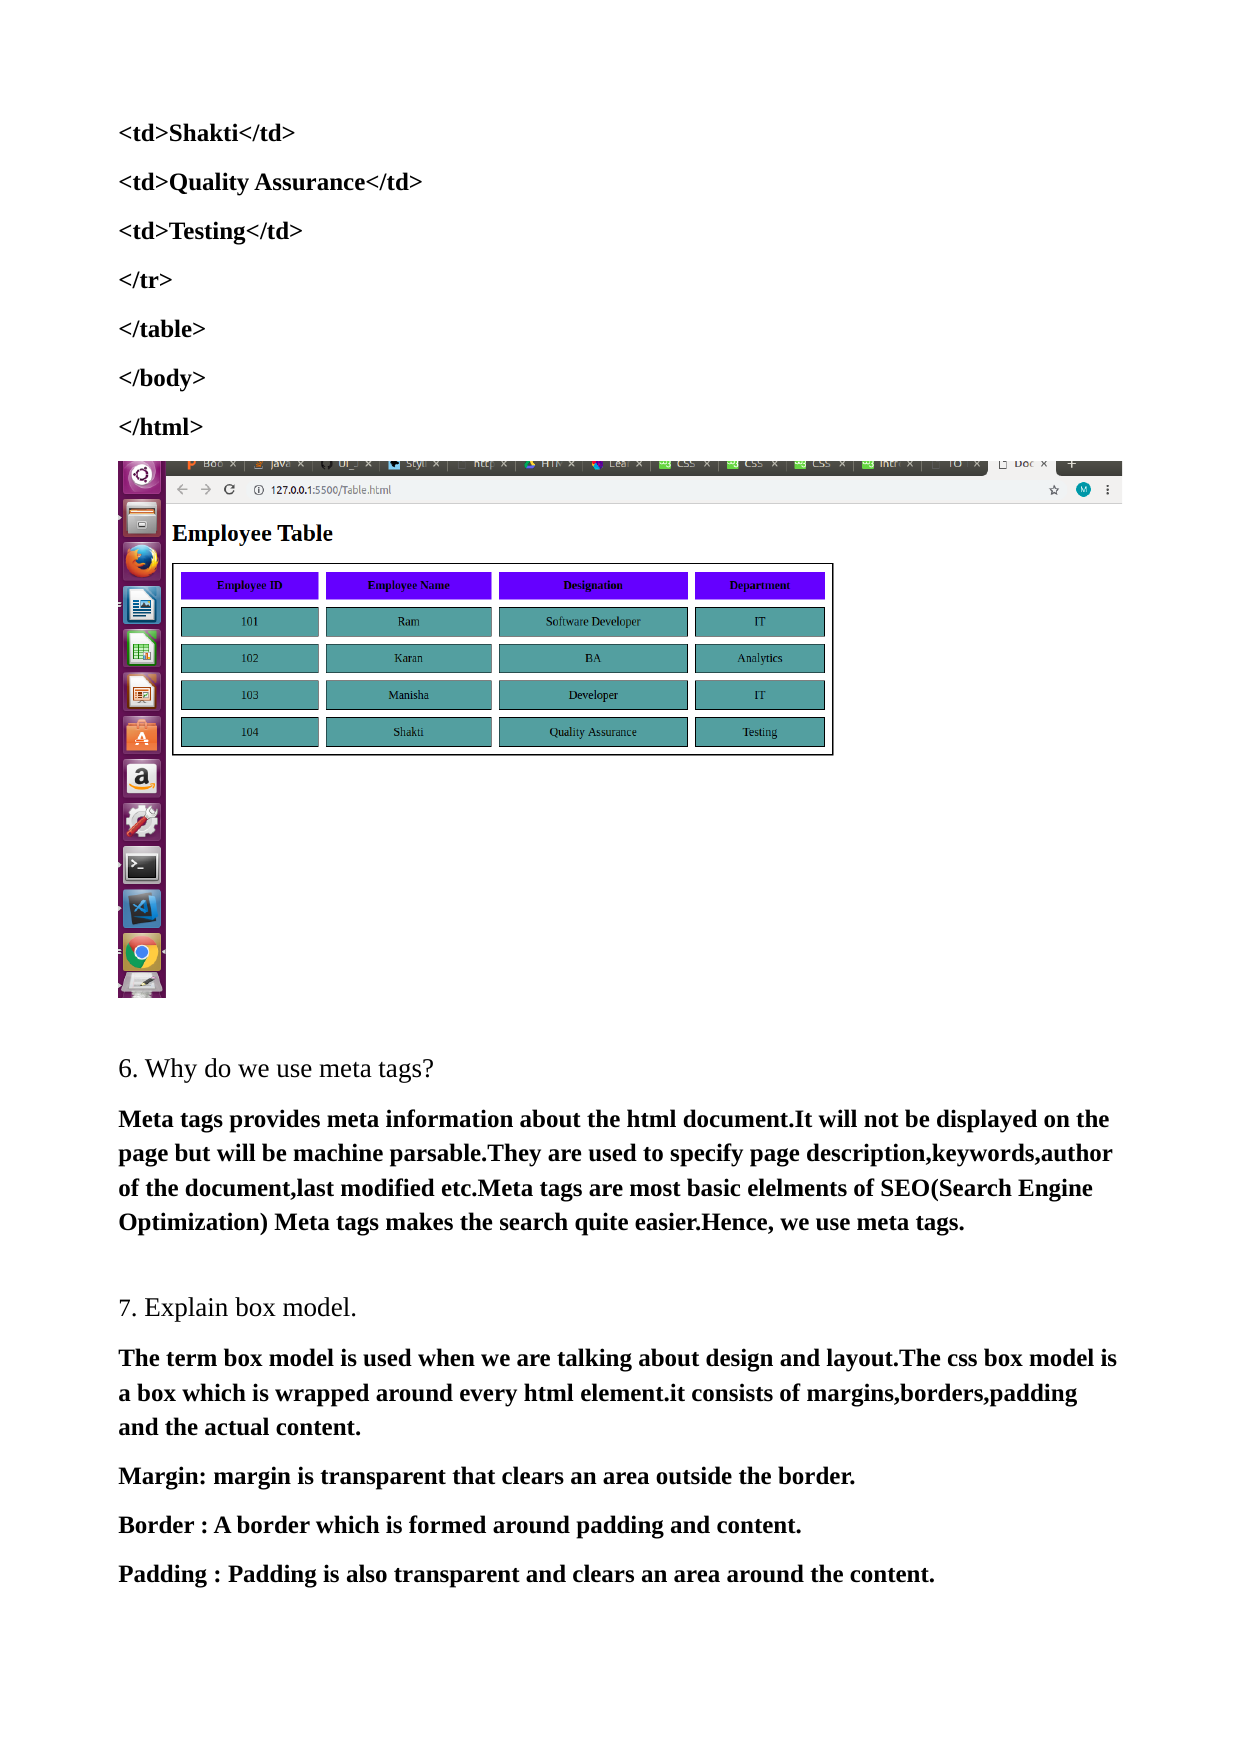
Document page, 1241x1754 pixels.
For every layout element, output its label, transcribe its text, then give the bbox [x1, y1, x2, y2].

text The term box model is used when we are talking about design and layout.The css box model is a box which is wrapped around every html element.it consists of margins,borders,padding and the actual content. [118, 1343, 1122, 1441]
text </table> [118, 314, 1122, 343]
text Border : A border which is formed around padding and content. [118, 1510, 1122, 1539]
text Meta tags provides meta information about the html document.It will not be displayed on the page but will be machine parsable.They are used to specify page description,keywords,author of the document,last modified etc.Meta tags are most basic elelments of SEO(Search Engine Optimization) Meta tags makes the search quite easier.Hence, we use meta tags. [118, 1104, 1122, 1236]
text Margin: margin is transparent that clears an area outside the border. [118, 1461, 1122, 1490]
text <td>Testing</td> [118, 216, 1122, 245]
text <td>Shakti</td> [118, 118, 1122, 147]
picture [118, 461, 1123, 998]
text 7. Explain box model. [118, 1256, 1122, 1322]
text </tr> [118, 265, 1122, 294]
text </body> [118, 363, 1122, 392]
text </html> [118, 412, 1122, 441]
text 6. Why do we use meta tags? [118, 1052, 1122, 1083]
text <td>Quality Assurance</td> [118, 167, 1122, 196]
text Padding : Padding is also transparent and clears an area around the content. [118, 1559, 1122, 1588]
